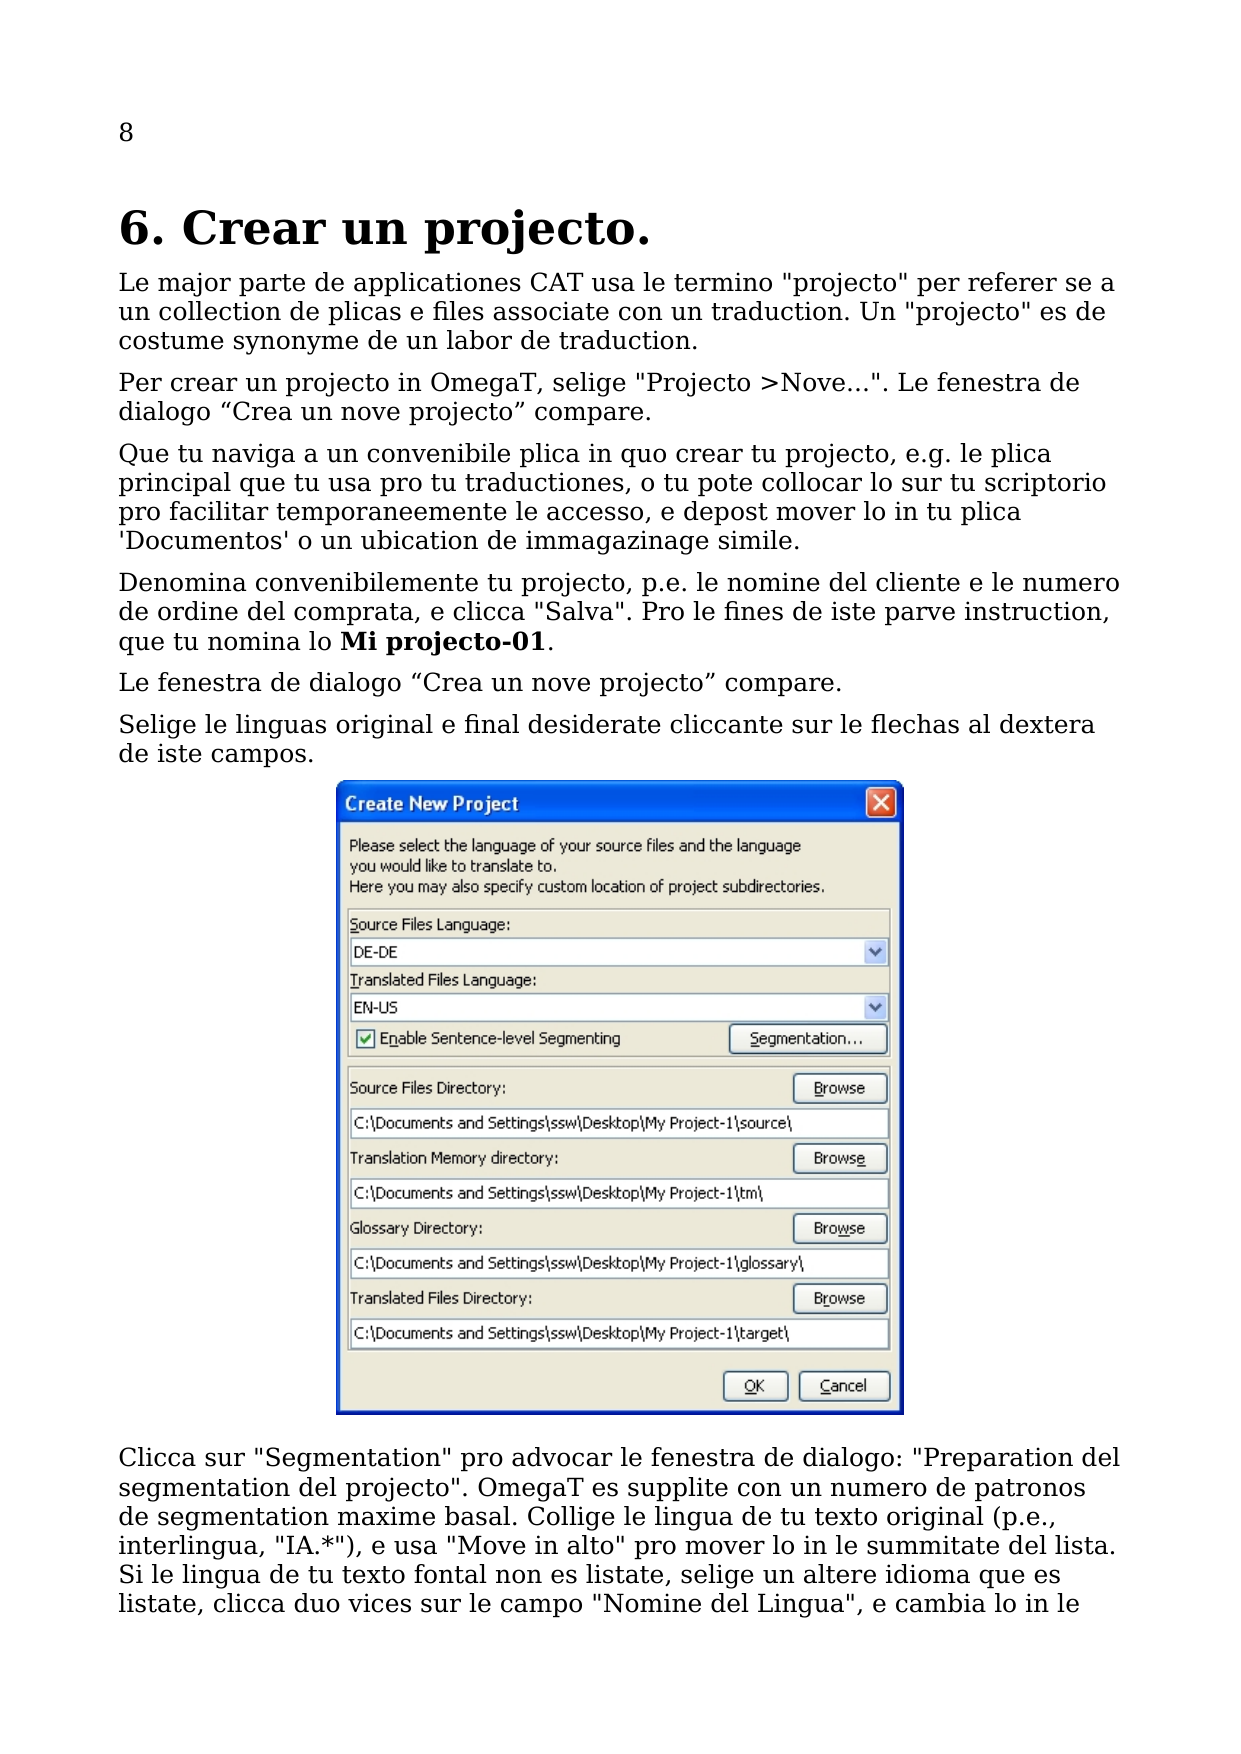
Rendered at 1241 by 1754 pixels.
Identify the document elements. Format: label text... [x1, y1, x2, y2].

subtitle 6. Crear un projecto. [118, 202, 1122, 256]
text Per crear un projecto in OmegaT, selige "Projecto >Nove...". Le fenestra de dialogo “Crea un nove projecto” compare. [118, 368, 1122, 426]
picture [336, 780, 904, 1415]
text Selige le linguas original e final desiderate cliccante sur le flechas al dextera de iste campos. [118, 710, 1122, 768]
text Clicca sur "Segmentation" pro advocar le fenestra de dialogo: "Preparation del segmentation del projecto". OmegaT es supplite con un numero de patronos de segmentation maxime basal. Collige le lingua de tu texto original (p.e., interlingua, "IA.*"), e usa "Move in alto" pro mover lo in le summitate del lista. Si le lingua de tu texto fontal non es listate, selige un altere idioma que es listate, clicca duo vices sur le campo "Nomine del Lingua", e cambia lo in le [118, 781, 1122, 1618]
text Le fenestra de dialogo “Crea un nove projecto” compare. [118, 668, 1122, 697]
text Le major parte de applicationes CAT usa le termino "projecto" per referer se a un collection de plicas e files associate con un traduction. Un "projecto" es de costume synonyme de un labor de traduction. [118, 268, 1122, 356]
text Que tu naviga a un convenibile plica in quo crear tu projecto, e.g. le plica principal que tu usa pro tu traductiones, o tu pote collocar lo sur tu scriptorio pro facilitar temporaneemente le accesso, e depost mover lo in tu plica 'Documentos' o un ubication de immagazinage simile. [118, 439, 1122, 556]
text Denomina convenibilemente tu projecto, p.e. le nomine del cliente e le numero de ordine del comprata, e clicca "Salva". Pro le fines de iste parve instruction, que tu nomina lo Mi projecto-01. [118, 568, 1122, 656]
